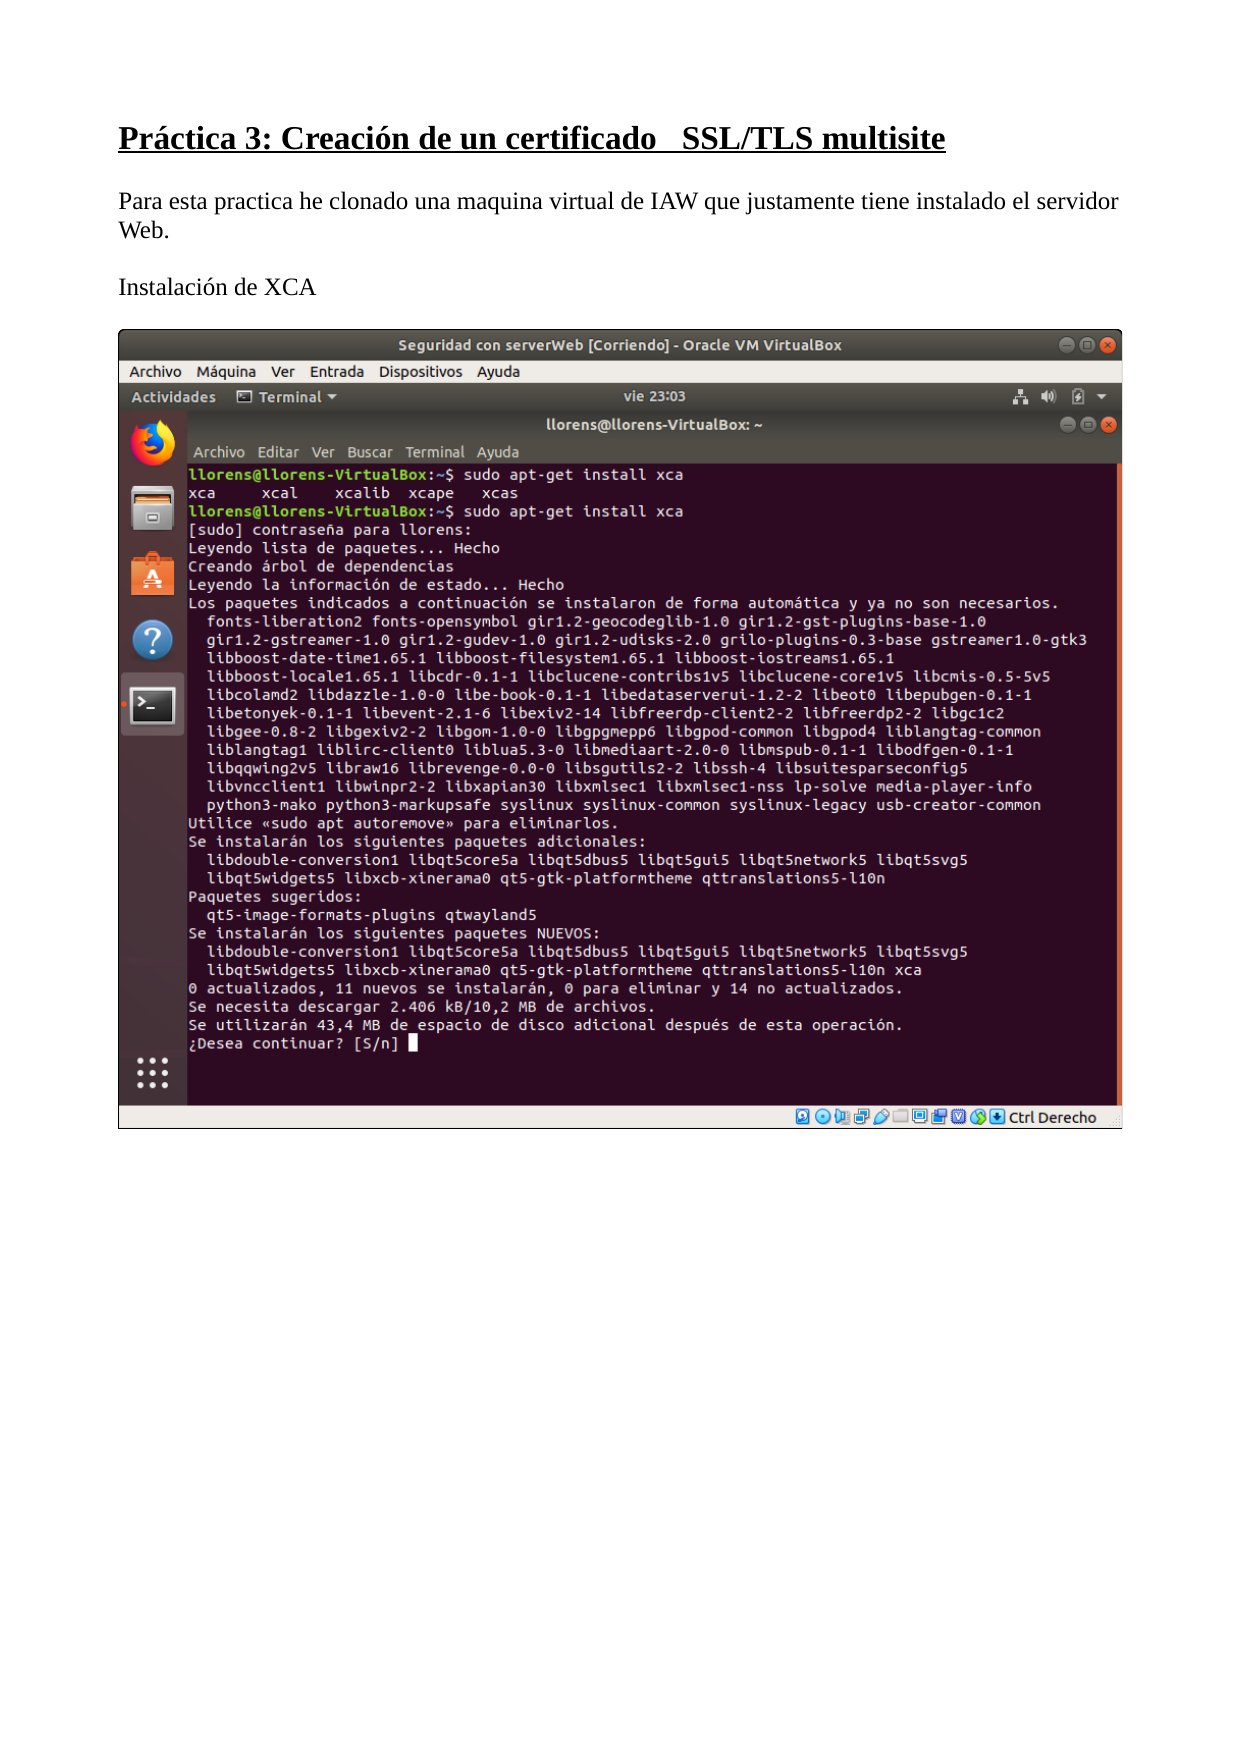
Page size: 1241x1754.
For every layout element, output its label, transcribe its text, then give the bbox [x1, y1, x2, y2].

text Para esta practica he clonado una maquina virtual de IAW que justamente tiene instalado el servidor Web. [118, 186, 1122, 243]
text Instalación de XCA [118, 272, 1122, 301]
picture [118, 329, 1123, 1129]
